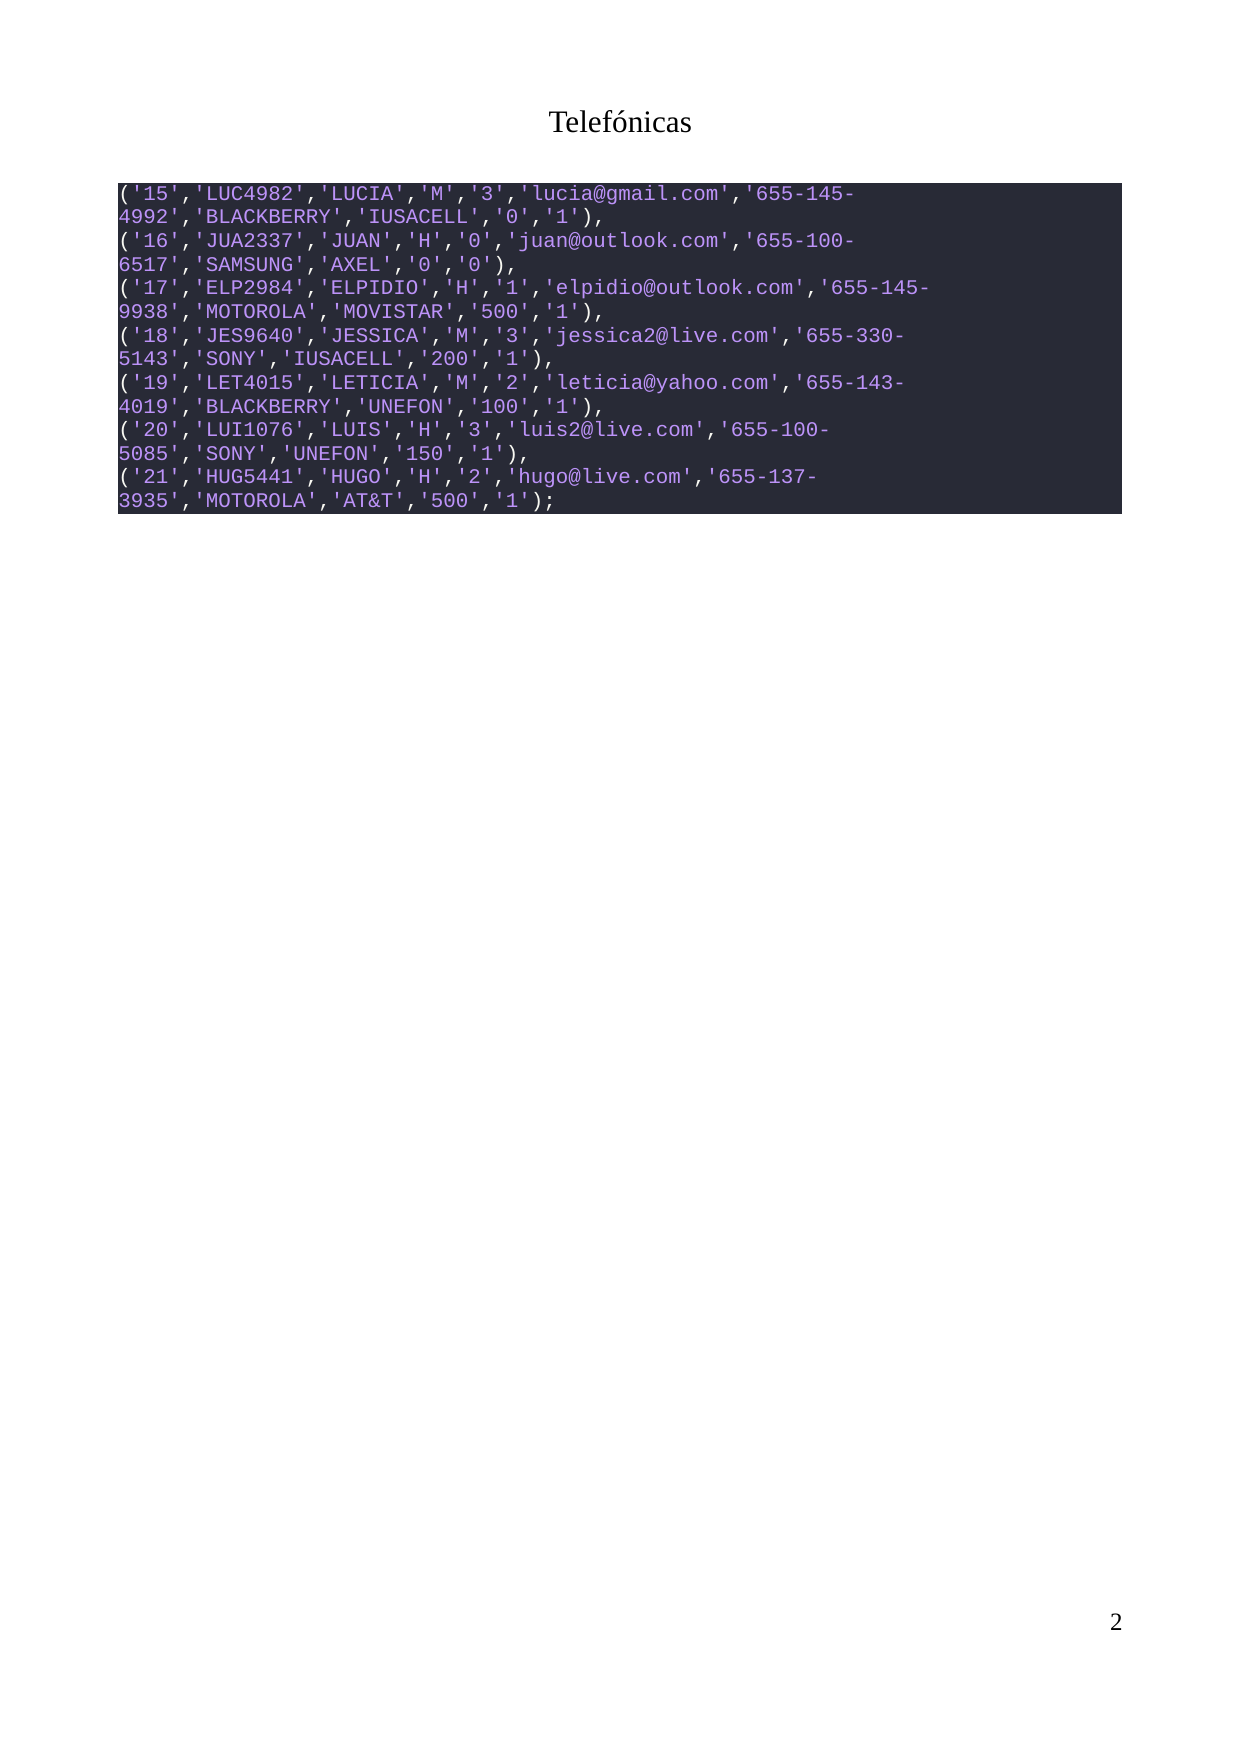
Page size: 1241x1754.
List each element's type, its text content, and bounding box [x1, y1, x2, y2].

text ('16','JUA2337','JUAN','H','0','juan@outlook.com','655-100-6517','SAMSUNG','AXEL','0','0'), [118, 230, 1122, 277]
text ('19','LET4015','LETICIA','M','2','leticia@yahoo.com','655-143-4019','BLACKBERRY','UNEFON','100','1'), [118, 372, 1122, 419]
text ('17','ELP2984','ELPIDIO','H','1','elpidio@outlook.com','655-145-9938','MOTOROLA','MOVISTAR','500','1'), [118, 277, 1122, 325]
text ('15','LUC4982','LUCIA','M','3','lucia@gmail.com','655-145-4992','BLACKBERRY','IUSACELL','0','1'), [118, 183, 1122, 230]
text ('18','JES9640','JESSICA','M','3','jessica2@live.com','655-330-5143','SONY','IUSACELL','200','1'), [118, 325, 1122, 372]
text ('20','LUI1076','LUIS','H','3','luis2@live.com','655-100-5085','SONY','UNEFON','150','1'), [118, 419, 1122, 467]
text ('21','HUG5441','HUGO','H','2','hugo@live.com','655-137-3935','MOTOROLA','AT&T','500','1'); [118, 467, 1122, 514]
